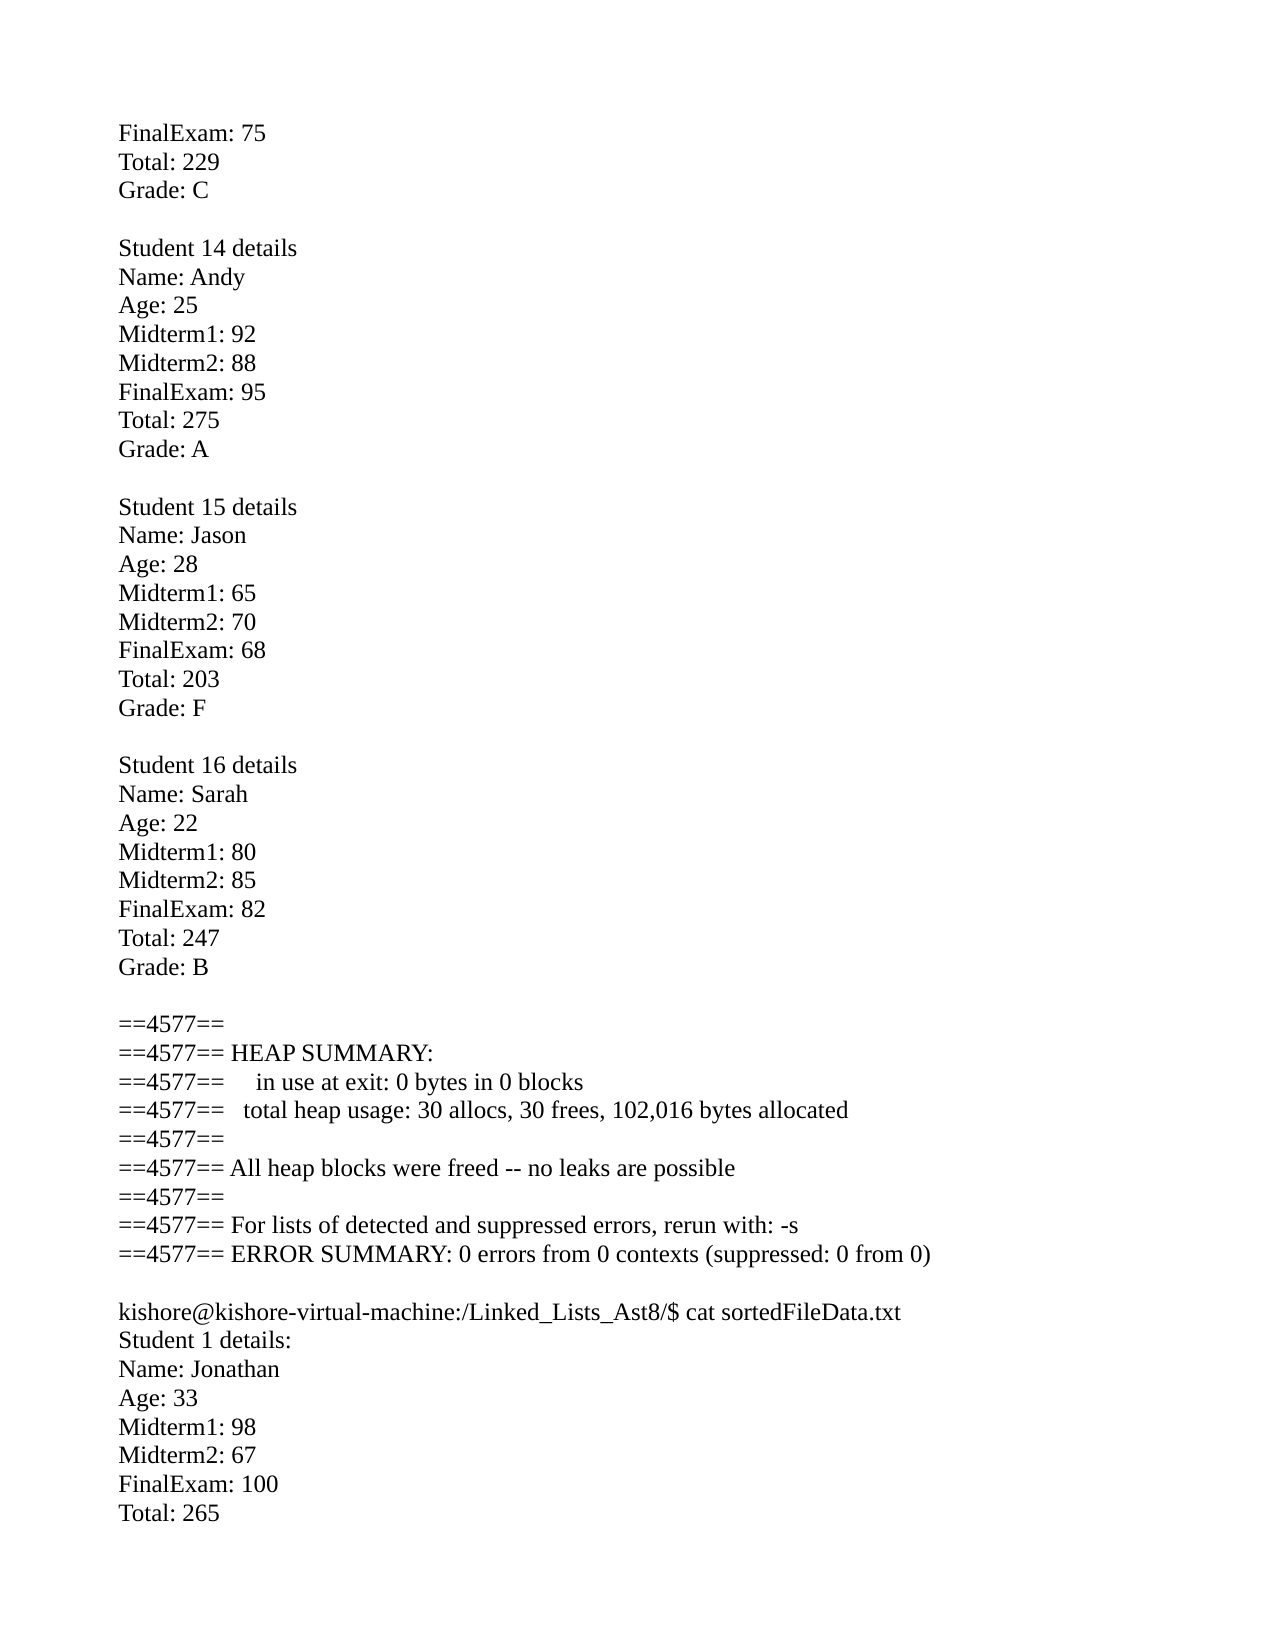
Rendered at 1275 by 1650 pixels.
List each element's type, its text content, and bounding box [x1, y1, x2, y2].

text FinalExam: 95 [118, 377, 1157, 406]
text Student 15 details [118, 492, 1157, 521]
text Grade: F [118, 693, 1157, 722]
text Age: 25 [118, 291, 1157, 319]
text Total: 203 [118, 664, 1157, 693]
text Age: 22 [118, 808, 1157, 837]
text Age: 33 [118, 1383, 1157, 1412]
text Total: 265 [118, 1498, 1157, 1527]
text Midterm2: 88 [118, 348, 1157, 377]
text Total: 275 [118, 406, 1157, 434]
text FinalExam: 68 [118, 636, 1157, 664]
text ==4577== total heap usage: 30 allocs, 30 frees, 102,016 bytes allocated [118, 1096, 1157, 1124]
text Midterm1: 65 [118, 578, 1157, 607]
text Grade: B [118, 952, 1157, 981]
text ==4577== ERROR SUMMARY: 0 errors from 0 contexts (suppressed: 0 from 0) [118, 1239, 1157, 1268]
text ==4577== HEAP SUMMARY: [118, 1038, 1157, 1067]
text ==4577== [118, 1182, 1157, 1211]
text Student 14 details [118, 233, 1157, 262]
text FinalExam: 100 [118, 1469, 1157, 1498]
text ==4577== in use at exit: 0 bytes in 0 blocks [118, 1067, 1157, 1096]
text Name: Jason [118, 521, 1157, 549]
text Midterm2: 67 [118, 1441, 1157, 1469]
text ==4577== [118, 1124, 1157, 1153]
text ==4577== [118, 1009, 1157, 1038]
text Age: 28 [118, 549, 1157, 578]
text Total: 229 [118, 147, 1157, 176]
text Student 1 details: [118, 1326, 1157, 1354]
text kishore@kishore-virtual-machine:/Linked_Lists_Ast8/$ cat sortedFileData.txt [118, 1297, 1157, 1326]
text Grade: A [118, 434, 1157, 463]
text ==4577== All heap blocks were freed -- no leaks are possible [118, 1153, 1157, 1182]
text Grade: C [118, 176, 1157, 204]
text FinalExam: 82 [118, 894, 1157, 923]
text Midterm1: 98 [118, 1412, 1157, 1441]
text Total: 247 [118, 923, 1157, 952]
text Name: Andy [118, 262, 1157, 291]
text Midterm2: 85 [118, 866, 1157, 894]
text ==4577== For lists of detected and suppressed errors, rerun with: -s [118, 1211, 1157, 1239]
text Name: Sarah [118, 779, 1157, 808]
text Midterm1: 80 [118, 837, 1157, 866]
text Name: Jonathan [118, 1354, 1157, 1383]
text Student 16 details [118, 751, 1157, 779]
text Midterm1: 92 [118, 319, 1157, 348]
text FinalExam: 75 [118, 118, 1157, 147]
text Midterm2: 70 [118, 607, 1157, 636]
